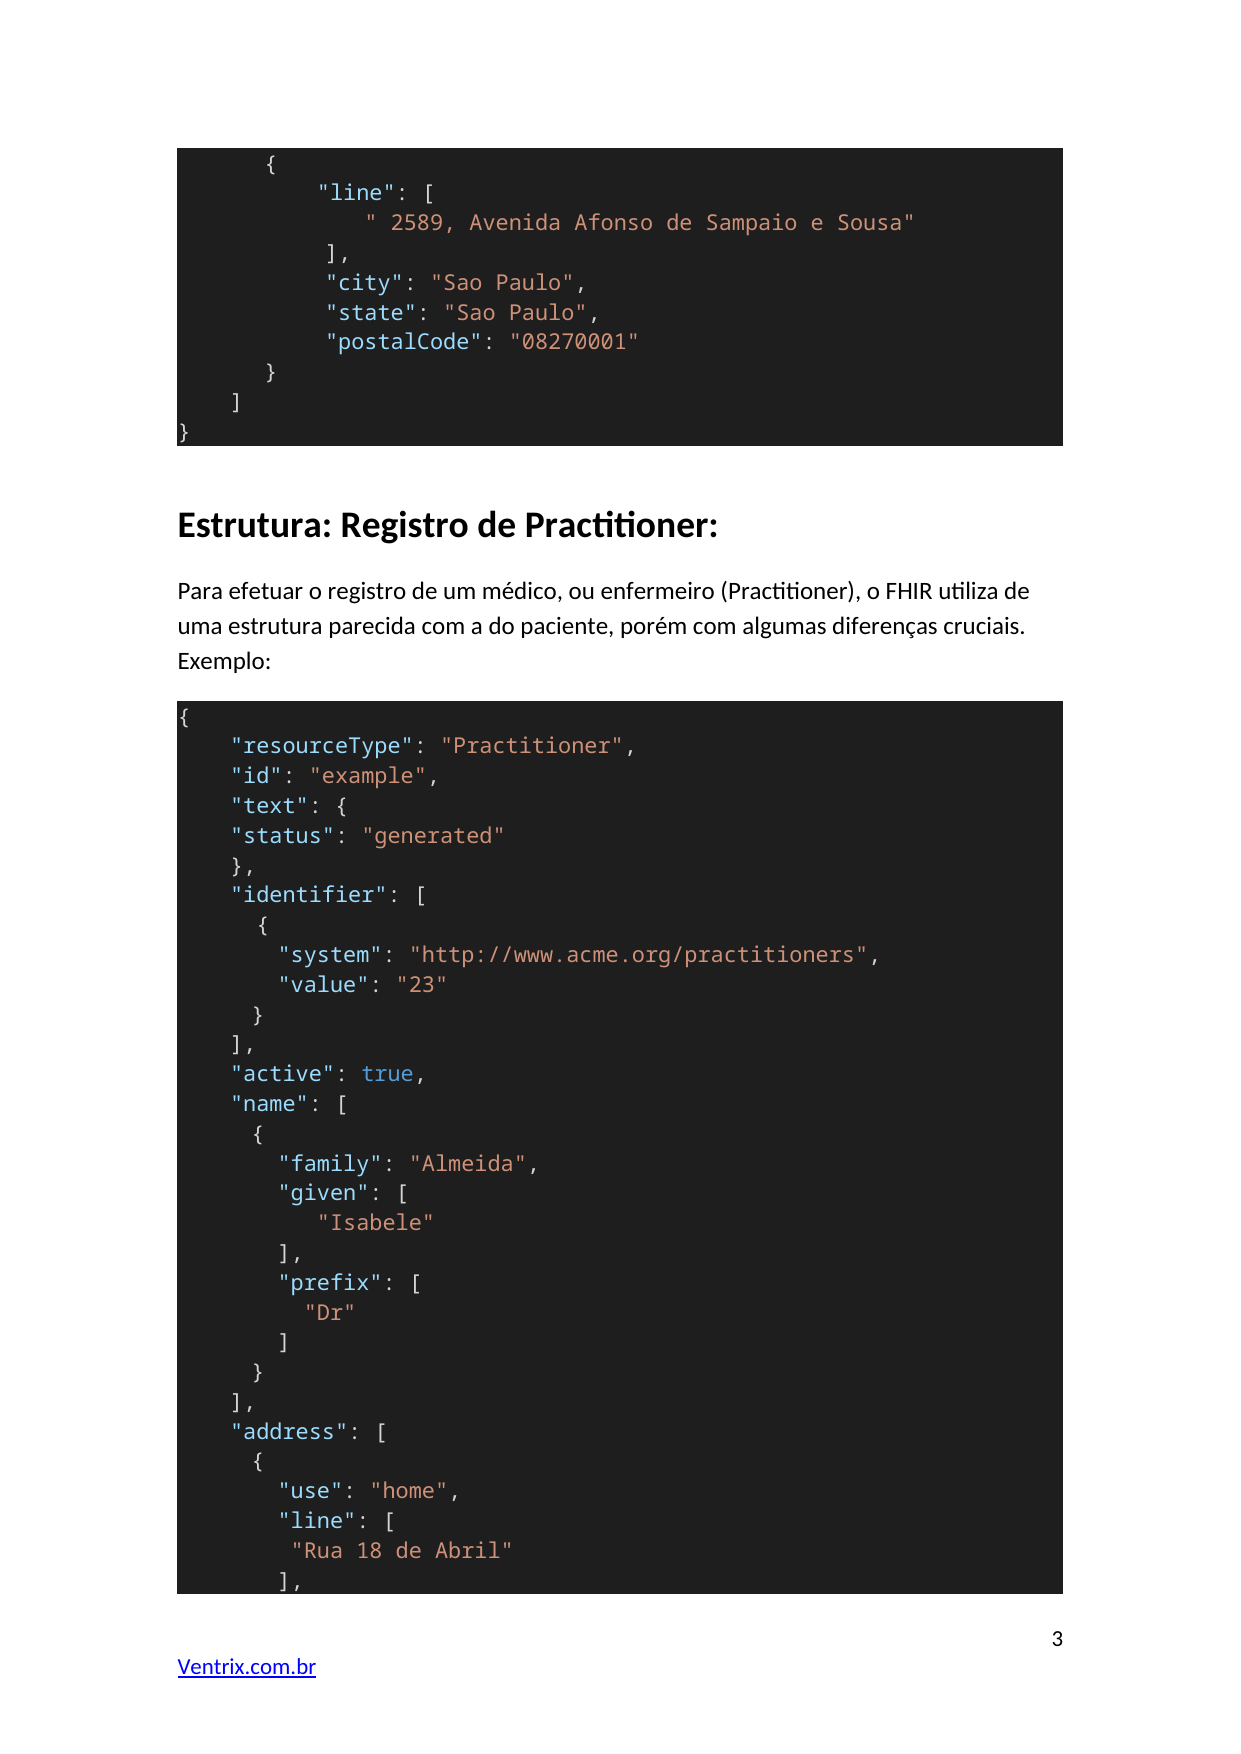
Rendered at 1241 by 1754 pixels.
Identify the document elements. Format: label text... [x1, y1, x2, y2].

text "Rua 18 de Abril" [177, 1535, 1063, 1565]
text ], [177, 1028, 1063, 1058]
text "identifier": [ [177, 879, 1063, 909]
text "address": [ [177, 1416, 1063, 1446]
text "Isabele" [177, 1207, 1063, 1237]
text { [177, 1446, 1063, 1475]
text "system": "http://www.acme.org/practitioners", [177, 939, 1063, 969]
text "city": "Sao Paulo", [177, 267, 1063, 297]
text { [177, 701, 1063, 731]
text "resourceType": "Practitioner", [177, 731, 1063, 760]
text ] [177, 1326, 1063, 1356]
text "line": [ [177, 177, 1063, 207]
text ], [177, 1237, 1063, 1267]
text { [177, 148, 1063, 177]
text { [177, 1118, 1063, 1148]
text Para efetuar o registro de um médico, ou enfermeiro (Practitioner), o FHIR utiliza de uma estrutura parecida com a do paciente, porém com algumas diferenças cruciais. Exemplo: [177, 575, 1063, 675]
text ], [177, 237, 1063, 267]
text ], [177, 1386, 1063, 1416]
text "use": "home", [177, 1475, 1063, 1505]
text "name": [ [177, 1088, 1063, 1118]
text "status": "generated" [177, 820, 1063, 850]
text "active": true, [177, 1058, 1063, 1088]
text "line": [ [177, 1505, 1063, 1535]
text Estrutura: Registro de Practitioner: [177, 501, 1063, 547]
text "postalCode": "08270001" [177, 326, 1063, 356]
text "id": "example", [177, 760, 1063, 790]
text "given": [ [177, 1177, 1063, 1207]
text } [177, 1356, 1063, 1386]
text "state": "Sao Paulo", [177, 297, 1063, 326]
text } [177, 416, 1063, 446]
text " 2589, Avenida Afonso de Sampaio e Sousa" [177, 207, 1063, 237]
text "value": "23" [177, 969, 1063, 999]
text }, [177, 850, 1063, 879]
text "prefix": [ [177, 1267, 1063, 1297]
text "Dr" [177, 1297, 1063, 1326]
text { [177, 909, 1063, 939]
text "family": "Almeida", [177, 1148, 1063, 1177]
text ], [177, 1565, 1063, 1594]
text } [177, 999, 1063, 1028]
text ] [177, 386, 1063, 416]
text } [177, 356, 1063, 386]
text "text": { [177, 790, 1063, 820]
